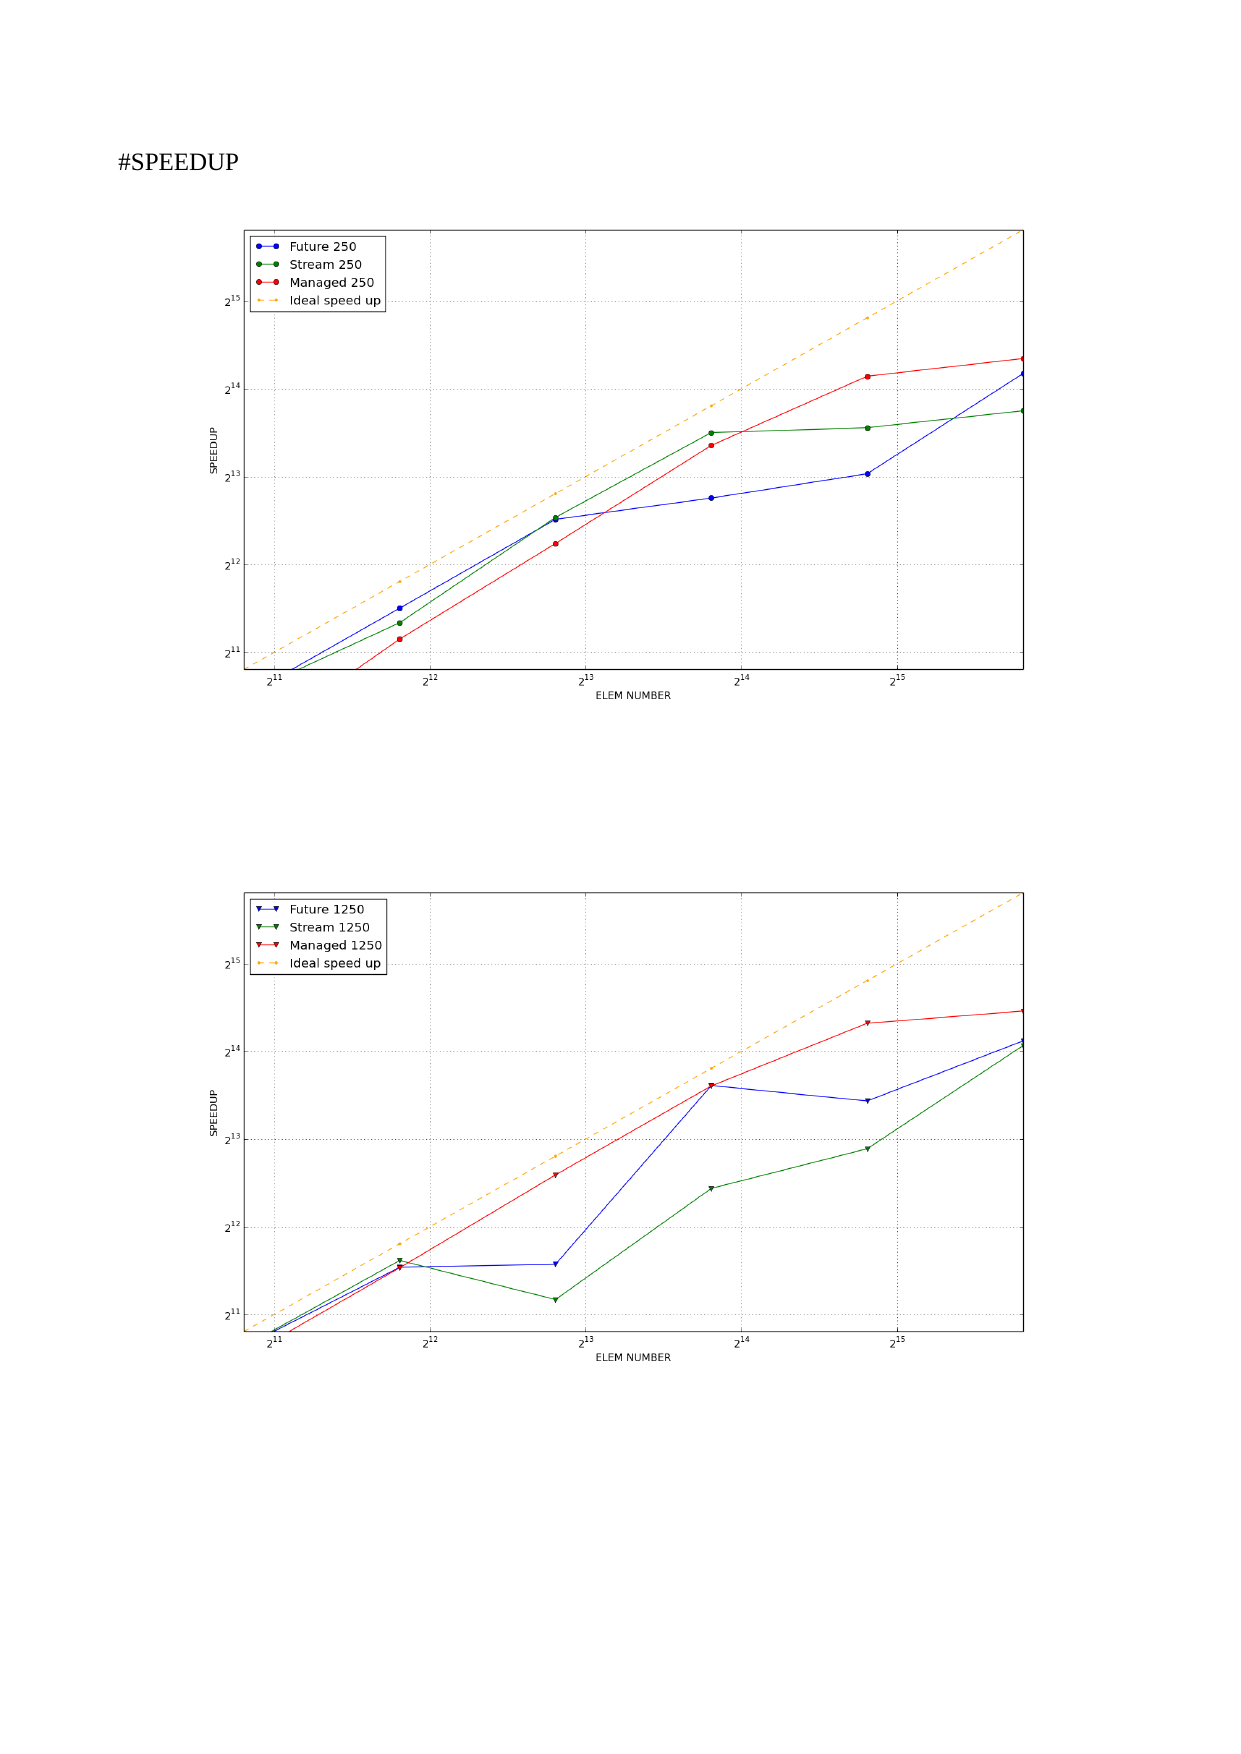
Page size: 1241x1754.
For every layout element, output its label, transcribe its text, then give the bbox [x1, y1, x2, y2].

text #SPEEDUP [118, 147, 1122, 175]
picture [118, 175, 1123, 724]
picture [118, 838, 1123, 1386]
